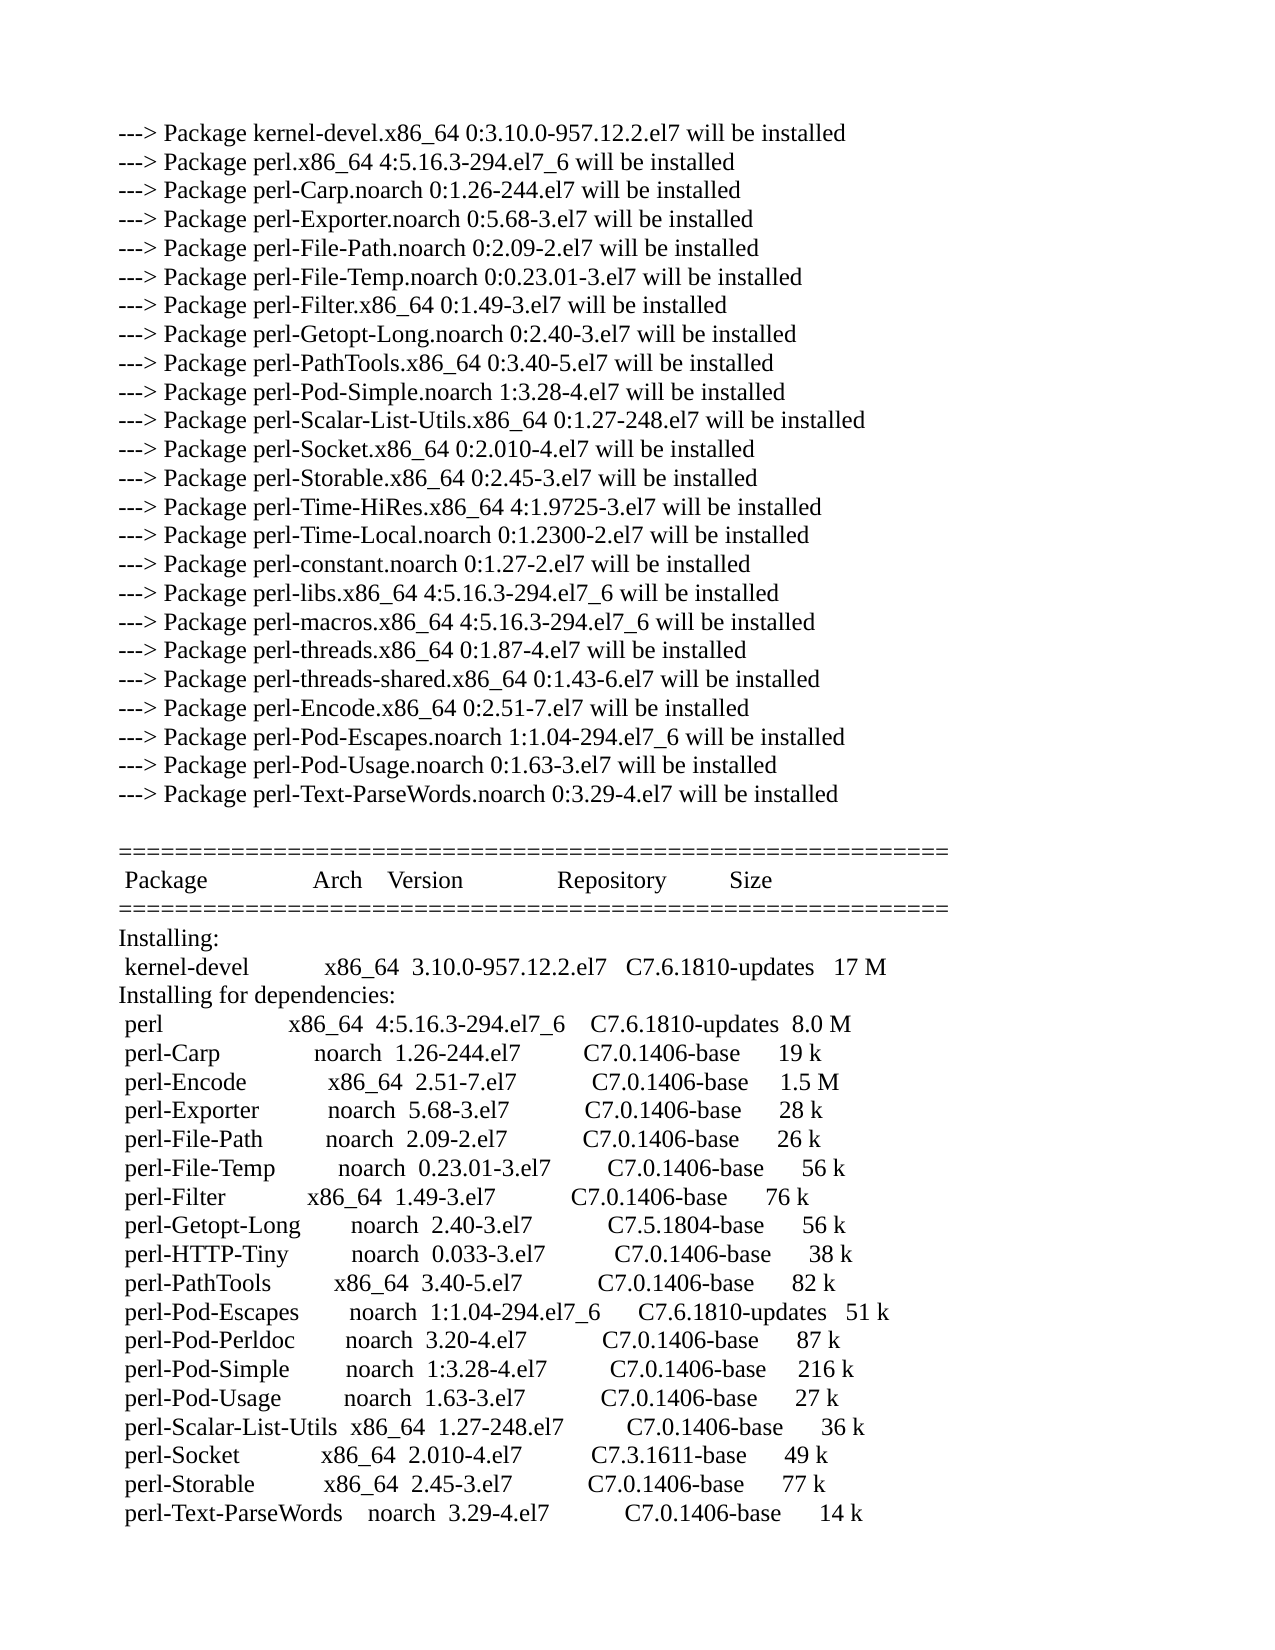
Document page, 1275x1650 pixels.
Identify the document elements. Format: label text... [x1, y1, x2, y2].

text ---> Package perl-Pod-Simple.noarch 1:3.28-4.el7 will be installed [118, 377, 1157, 406]
text perl-Getopt-Long noarch 2.40-3.el7 C7.5.1804-base 56 k [118, 1211, 1157, 1239]
text perl-Encode x86_64 2.51-7.el7 C7.0.1406-base 1.5 M [118, 1067, 1157, 1096]
text perl x86_64 4:5.16.3-294.el7_6 C7.6.1810-updates 8.0 M [118, 1009, 1157, 1038]
text ---> Package perl-macros.x86_64 4:5.16.3-294.el7_6 will be installed [118, 607, 1157, 636]
text ---> Package perl-Encode.x86_64 0:2.51-7.el7 will be installed [118, 693, 1157, 722]
text ---> Package perl-libs.x86_64 4:5.16.3-294.el7_6 will be installed [118, 578, 1157, 607]
text ---> Package perl-Storable.x86_64 0:2.45-3.el7 will be installed [118, 463, 1157, 492]
text ---> Package perl-Text-ParseWords.noarch 0:3.29-4.el7 will be installed [118, 779, 1157, 808]
text ---> Package perl-File-Path.noarch 0:2.09-2.el7 will be installed [118, 233, 1157, 262]
text perl-Pod-Escapes noarch 1:1.04-294.el7_6 C7.6.1810-updates 51 k [118, 1297, 1157, 1326]
text ---> Package perl-Pod-Usage.noarch 0:1.63-3.el7 will be installed [118, 751, 1157, 779]
text perl-Socket x86_64 2.010-4.el7 C7.3.1611-base 49 k [118, 1441, 1157, 1469]
text perl-Pod-Usage noarch 1.63-3.el7 C7.0.1406-base 27 k [118, 1383, 1157, 1412]
text perl-Filter x86_64 1.49-3.el7 C7.0.1406-base 76 k [118, 1182, 1157, 1211]
text perl-File-Path noarch 2.09-2.el7 C7.0.1406-base 26 k [118, 1124, 1157, 1153]
text perl-Text-ParseWords noarch 3.29-4.el7 C7.0.1406-base 14 k [118, 1498, 1157, 1527]
text ---> Package perl-Socket.x86_64 0:2.010-4.el7 will be installed [118, 434, 1157, 463]
text Installing for dependencies: [118, 981, 1157, 1009]
text perl-Scalar-List-Utils x86_64 1.27-248.el7 C7.0.1406-base 36 k [118, 1412, 1157, 1441]
text perl-File-Temp noarch 0.23.01-3.el7 C7.0.1406-base 56 k [118, 1153, 1157, 1182]
text perl-Pod-Perldoc noarch 3.20-4.el7 C7.0.1406-base 87 k [118, 1326, 1157, 1354]
text ---> Package perl-constant.noarch 0:1.27-2.el7 will be installed [118, 549, 1157, 578]
text ---> Package perl-Scalar-List-Utils.x86_64 0:1.27-248.el7 will be installed [118, 406, 1157, 434]
text ---> Package perl-Carp.noarch 0:1.26-244.el7 will be installed [118, 176, 1157, 204]
text ---> Package perl-threads.x86_64 0:1.87-4.el7 will be installed [118, 636, 1157, 664]
text perl-Exporter noarch 5.68-3.el7 C7.0.1406-base 28 k [118, 1096, 1157, 1124]
text =========================================================== [118, 837, 1157, 866]
text ---> Package perl-Pod-Escapes.noarch 1:1.04-294.el7_6 will be installed [118, 722, 1157, 751]
text ---> Package perl-Time-Local.noarch 0:1.2300-2.el7 will be installed [118, 521, 1157, 549]
text ---> Package perl.x86_64 4:5.16.3-294.el7_6 will be installed [118, 147, 1157, 176]
text perl-Pod-Simple noarch 1:3.28-4.el7 C7.0.1406-base 216 k [118, 1354, 1157, 1383]
text ---> Package perl-threads-shared.x86_64 0:1.43-6.el7 will be installed [118, 664, 1157, 693]
text ---> Package perl-Filter.x86_64 0:1.49-3.el7 will be installed [118, 291, 1157, 319]
text perl-Carp noarch 1.26-244.el7 C7.0.1406-base 19 k [118, 1038, 1157, 1067]
text =========================================================== [118, 894, 1157, 923]
text Package Arch Version Repository Size [118, 866, 1157, 894]
text ---> Package perl-Getopt-Long.noarch 0:2.40-3.el7 will be installed [118, 319, 1157, 348]
text ---> Package perl-PathTools.x86_64 0:3.40-5.el7 will be installed [118, 348, 1157, 377]
text kernel-devel x86_64 3.10.0-957.12.2.el7 C7.6.1810-updates 17 M [118, 952, 1157, 981]
text ---> Package kernel-devel.x86_64 0:3.10.0-957.12.2.el7 will be installed [118, 118, 1157, 147]
text perl-PathTools x86_64 3.40-5.el7 C7.0.1406-base 82 k [118, 1268, 1157, 1297]
text ---> Package perl-Time-HiRes.x86_64 4:1.9725-3.el7 will be installed [118, 492, 1157, 521]
text perl-Storable x86_64 2.45-3.el7 C7.0.1406-base 77 k [118, 1469, 1157, 1498]
text ---> Package perl-File-Temp.noarch 0:0.23.01-3.el7 will be installed [118, 262, 1157, 291]
text perl-HTTP-Tiny noarch 0.033-3.el7 C7.0.1406-base 38 k [118, 1239, 1157, 1268]
text Installing: [118, 923, 1157, 952]
text ---> Package perl-Exporter.noarch 0:5.68-3.el7 will be installed [118, 204, 1157, 233]
